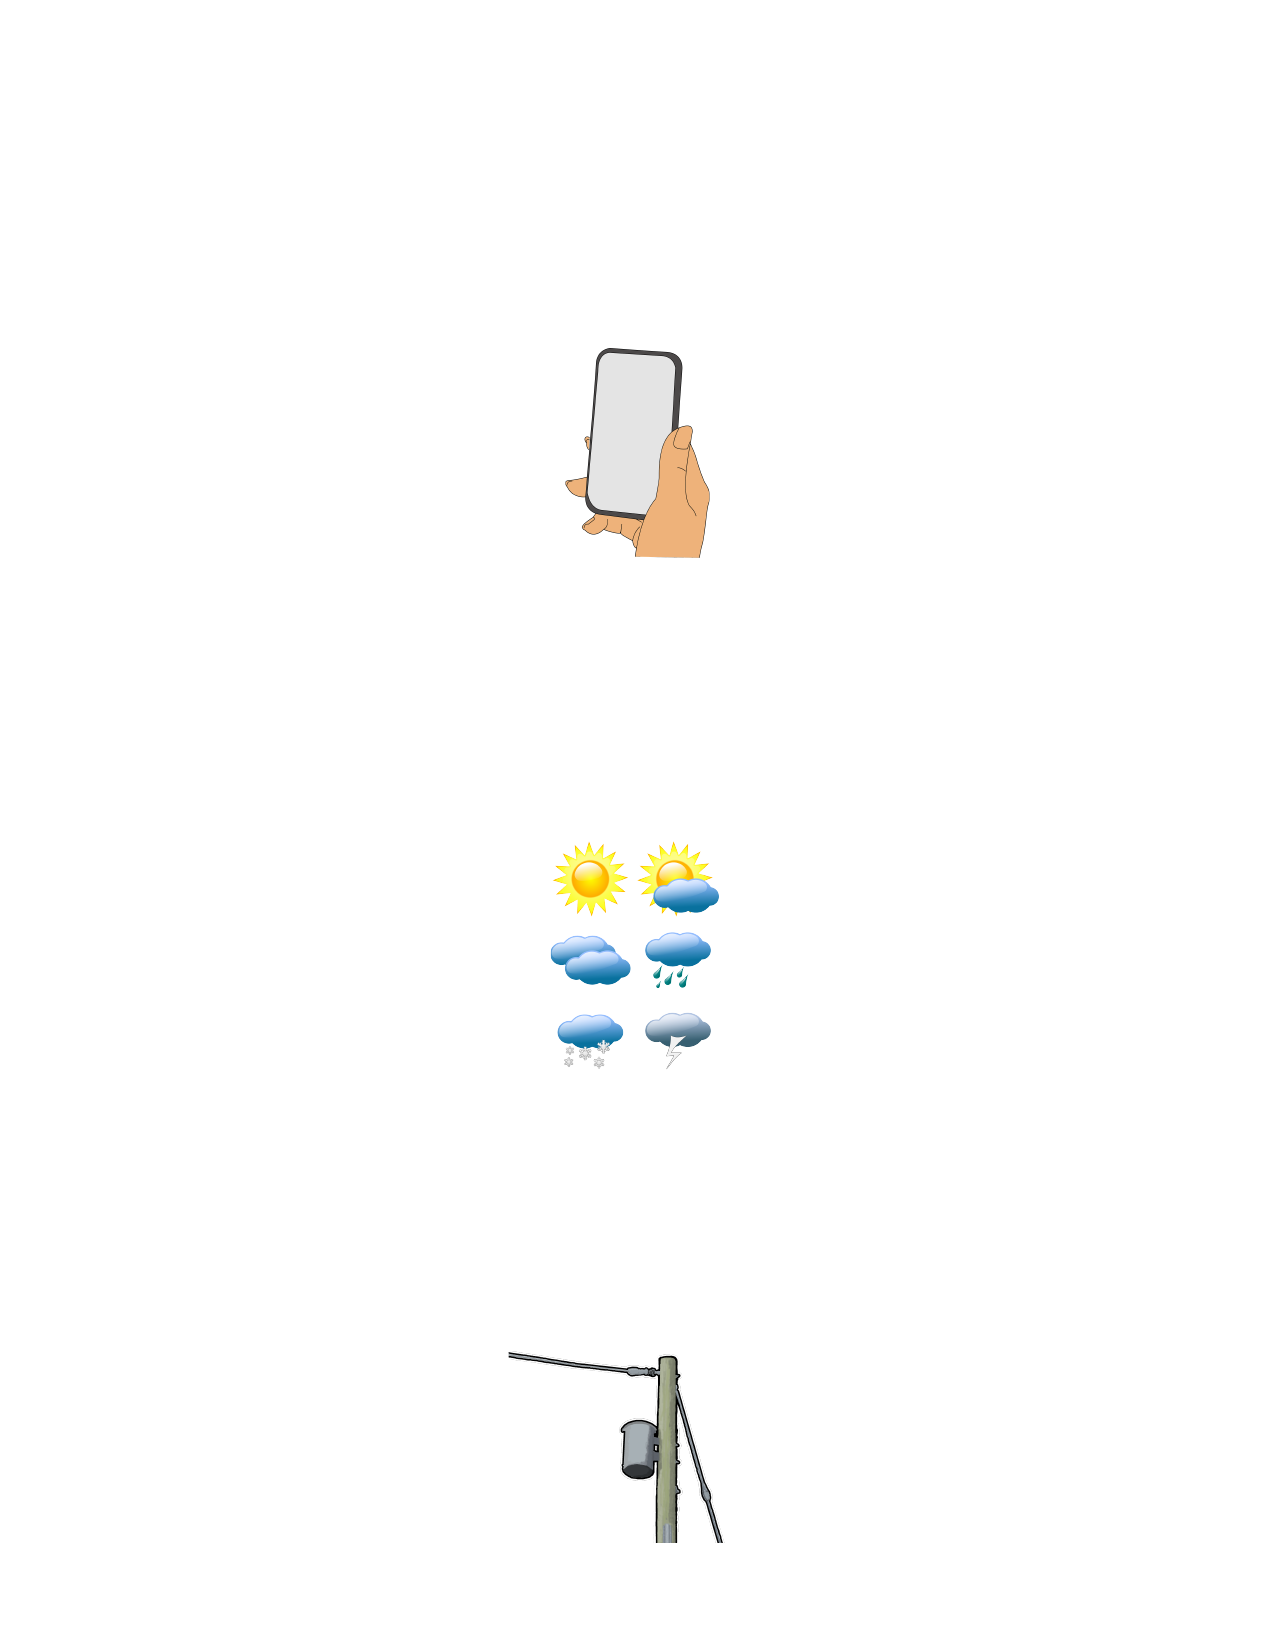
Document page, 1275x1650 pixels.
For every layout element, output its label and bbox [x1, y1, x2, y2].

picture [565, 348, 710, 558]
picture [508, 1351, 808, 1543]
picture [550, 841, 719, 1070]
